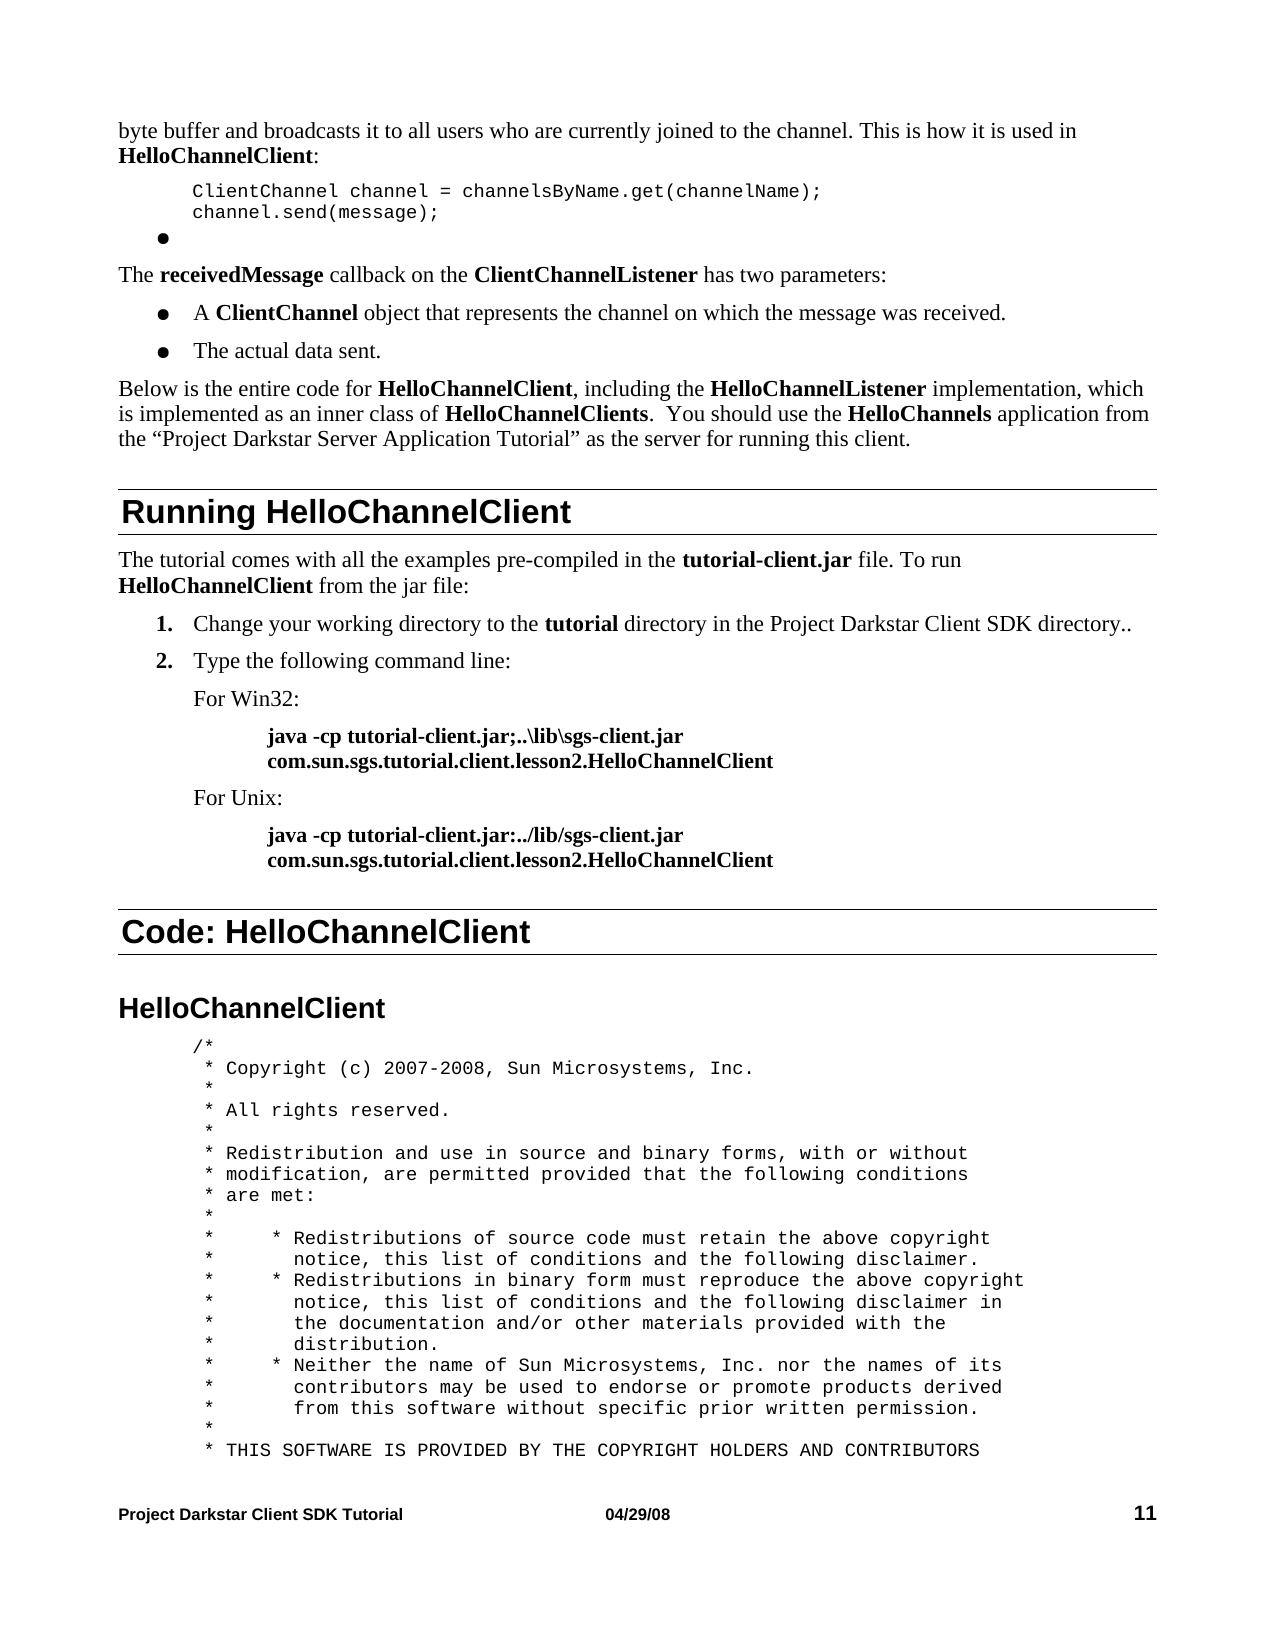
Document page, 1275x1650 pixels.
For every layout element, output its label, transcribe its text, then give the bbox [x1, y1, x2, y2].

text * modification, are permitted provided that the following conditions [192, 1165, 1098, 1186]
text Below is the entire code for HelloChannelClient, including the HelloChannelListener implementation, which is implemented as an inner class of HelloChannelClients. You should use the HelloChannels application from the “Project Darkstar Server Application Tutorial” as the server for running this client. [118, 376, 1157, 452]
text channel.send(message); [192, 203, 1098, 224]
text The tutorial comes with all the examples pre-compiled in the tutorial-client.jar file. To run HelloChannelClient from the jar file: [118, 547, 1157, 598]
list For Win32: [156, 686, 1157, 712]
list The actual data sent. [156, 338, 1157, 363]
text ClientChannel channel = channelsByName.get(channelName); [192, 181, 1098, 203]
list java -cp tutorial-client.jar:../lib/sgs-client.jar com.sun.sgs.tutorial.client.lesson2.HelloChannelClient [229, 823, 1157, 872]
text * contributors may be used to endorse or promote products derived [192, 1377, 1098, 1399]
text * notice, this list of conditions and the following disclaimer. [192, 1250, 1098, 1271]
text * [192, 1080, 1098, 1101]
text * THIS SOFTWARE IS PROVIDED BY THE COPYRIGHT HOLDERS AND CONTRIBUTORS [192, 1441, 1098, 1462]
subtitle HelloChannelClient [118, 992, 1157, 1025]
text * * Neither the name of Sun Microsystems, Inc. nor the names of its [192, 1356, 1098, 1377]
text /* [192, 1037, 1098, 1059]
list A ClientChannel object that represents the channel on which the message was received. [156, 300, 1157, 325]
text * Redistribution and use in source and binary forms, with or without [192, 1144, 1098, 1165]
subtitle Code: HelloChannelClient [118, 910, 1157, 954]
text * from this software without specific prior written permission. [192, 1399, 1098, 1420]
list Change your working directory to the tutorial directory in the Project Darkstar Client SDK directory.. [156, 611, 1157, 636]
text * the documentation and/or other materials provided with the [192, 1314, 1098, 1335]
list java -cp tutorial-client.jar;..\lib\sgs-client.jar com.sun.sgs.tutorial.client.lesson2.HelloChannelClient [229, 724, 1157, 773]
text * distribution. [192, 1335, 1098, 1356]
list For Unix: [156, 785, 1157, 811]
text * * Redistributions of source code must retain the above copyright [192, 1229, 1098, 1250]
text * * Redistributions in binary form must reproduce the above copyright [192, 1271, 1098, 1292]
list Type the following command line: [156, 648, 1157, 674]
text * Copyright (c) 2007-2008, Sun Microsystems, Inc. [192, 1059, 1098, 1080]
text * [192, 1122, 1098, 1144]
text * notice, this list of conditions and the following disclaimer in [192, 1292, 1098, 1314]
text The receivedMessage callback on the ClientChannelListener has two parameters: [118, 262, 1157, 287]
text * [192, 1207, 1098, 1229]
text * [192, 1420, 1098, 1441]
text * All rights reserved. [192, 1101, 1098, 1122]
subtitle Running HelloChannelClient [118, 490, 1157, 534]
text byte buffer and broadcasts it to all users who are currently joined to the channel. This is how it is used in HelloChannelClient: [118, 118, 1157, 169]
text * are met: [192, 1186, 1098, 1207]
